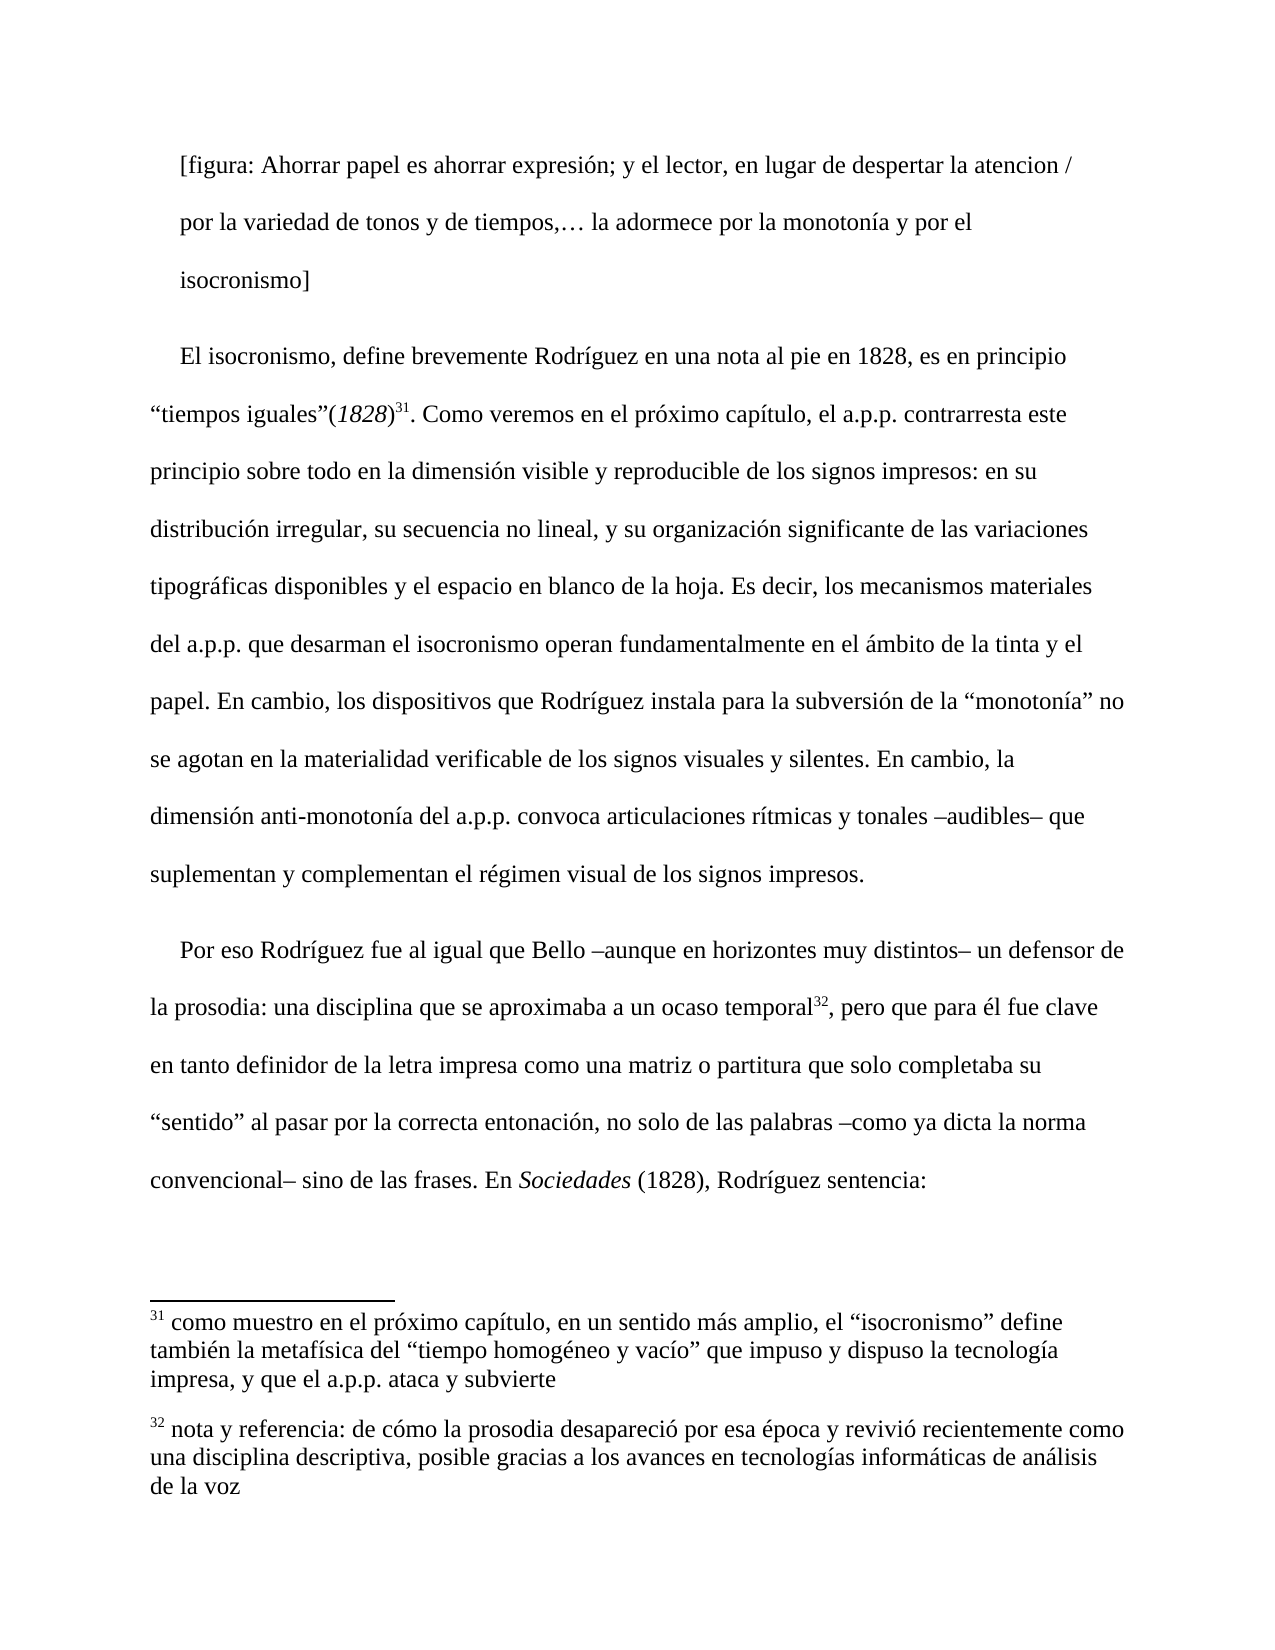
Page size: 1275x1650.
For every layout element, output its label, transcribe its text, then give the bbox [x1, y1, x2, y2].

text [figura: Ahorrar papel es ahorrar expresión; y el lector, en lugar de despertar la atencion / por la variedad de tonos y de tiempos,… la adormece por la monotonía y por el isocronismo] [179, 150, 1096, 294]
text como muestro en el próximo capítulo, en un sentido más amplio, el “isocronismo” define también la metafísica del “tiempo homogéneo y vacío” que impuso y dispuso la tecnología impresa, y que el a.p.p. ataca y subvierte [150, 1307, 1125, 1393]
text Por eso Rodríguez fue al igual que Bello –aunque en horizontes muy distintos– un defensor de la prosodia: una disciplina que se aproximaba a un ocaso temporal, pero que para él fue clave en tanto definidor de la letra impresa como una matriz o partitura que solo completaba su “sentido” al pasar por la correcta entonación, no solo de las palabras –como ya dicta la norma convencional– sino de las frases. En Sociedades (1828), Rodríguez sentencia: [150, 935, 1125, 1194]
text nota y referencia: de cómo la prosodia desapareció por esa época y revivió recientemente como una disciplina descriptiva, posible gracias a los avances en tecnologías informáticas de análisis de la voz [150, 1414, 1125, 1500]
text El isocronismo, define brevemente Rodríguez en una nota al pie en 1828, es en principio “tiempos iguales”(1828). Como veremos en el próximo capítulo, el a.p.p. contrarresta este principio sobre todo en la dimensión visible y reproducible de los signos impresos: en su distribución irregular, su secuencia no lineal, y su organización significante de las variaciones tipográficas disponibles y el espacio en blanco de la hoja. Es decir, los mecanismos materiales del a.p.p. que desarman el isocronismo operan fundamentalmente en el ámbito de la tinta y el papel. En cambio, los dispositivos que Rodríguez instala para la subversión de la “monotonía” no se agotan en la materialidad verificable de los signos visuales y silentes. En cambio, la dimensión anti-monotonía del a.p.p. convoca articulaciones rítmicas y tonales –audibles– que suplementan y complementan el régimen visual de los signos impresos. [150, 341, 1125, 887]
